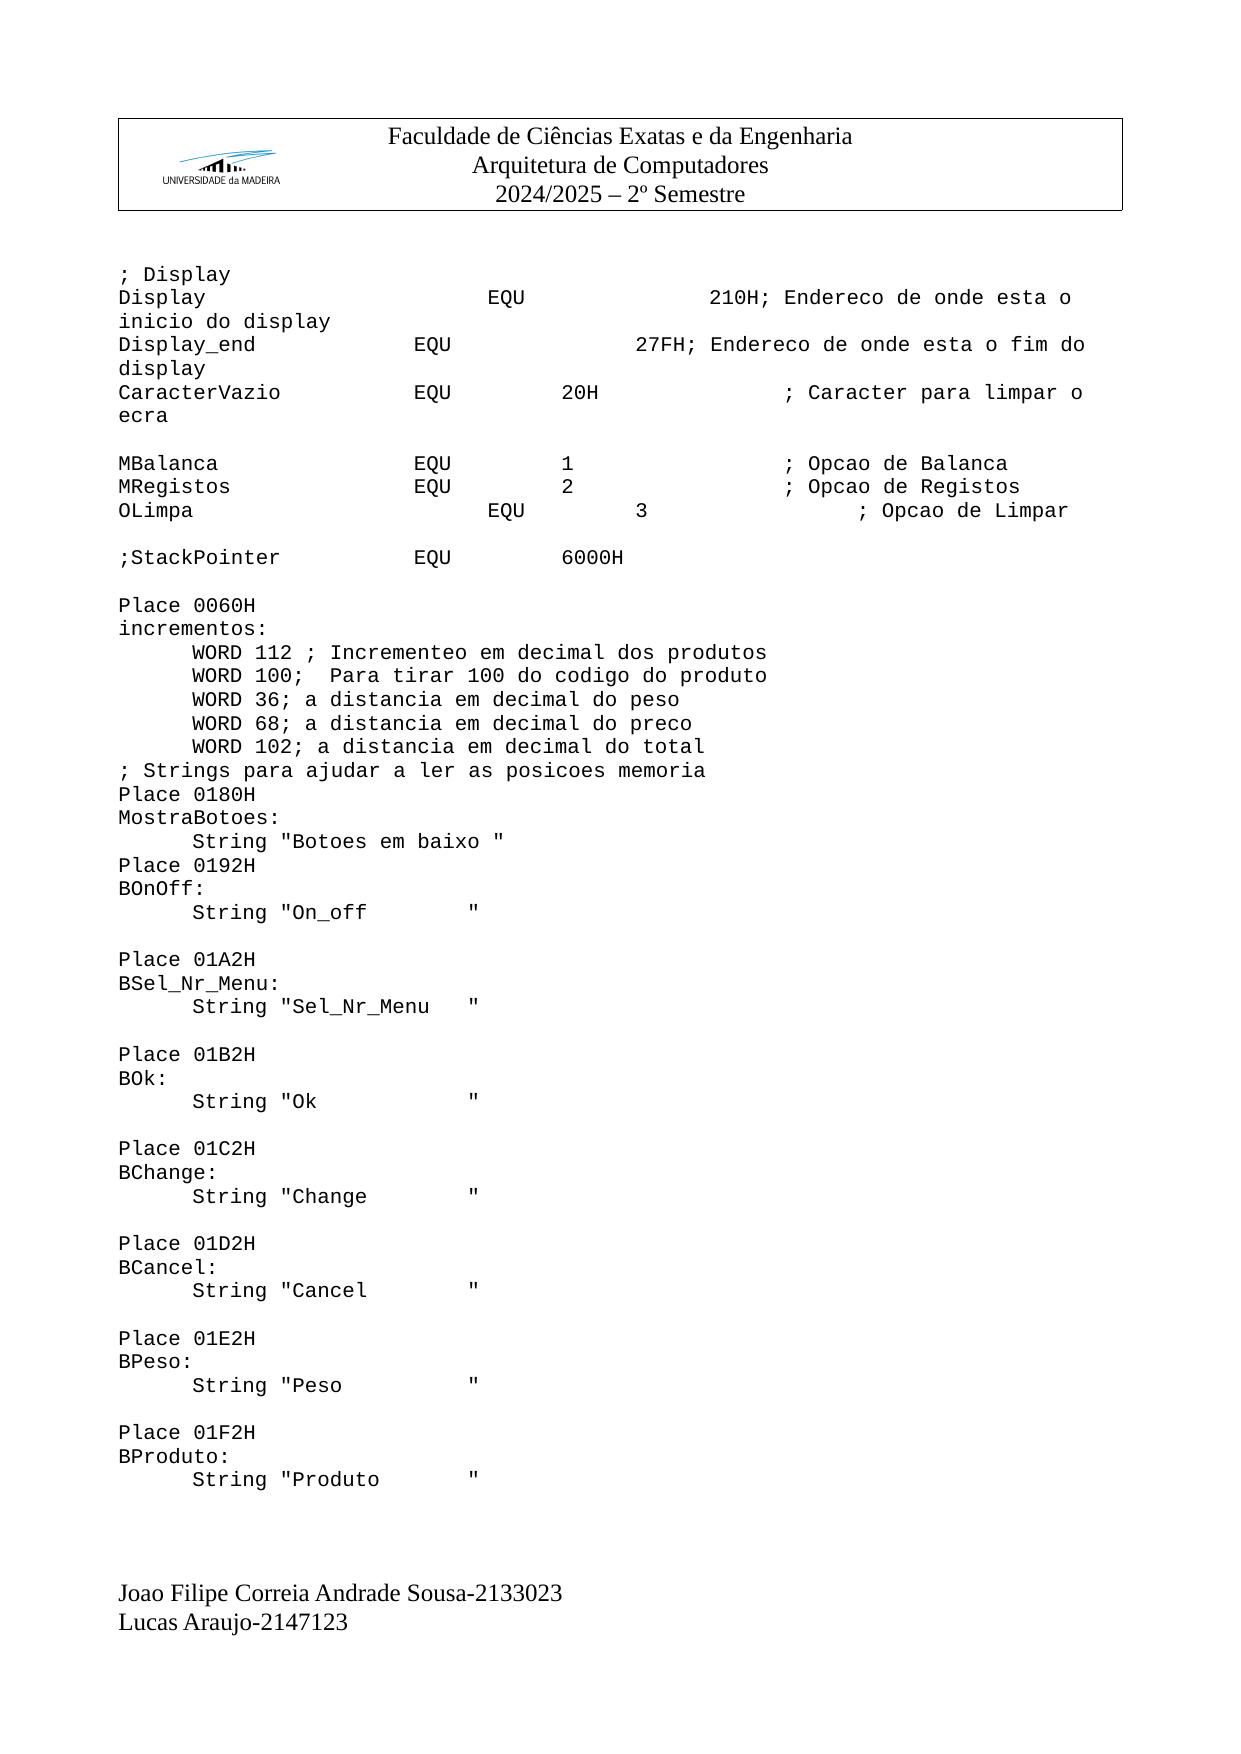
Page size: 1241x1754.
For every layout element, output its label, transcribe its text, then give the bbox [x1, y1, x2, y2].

text String "Peso " [118, 1375, 1122, 1398]
text Place 01D2H [118, 1233, 1122, 1257]
text WORD 68; a distancia em decimal do preco [118, 713, 1122, 736]
text ;StackPointer EQU 6000H [118, 547, 1122, 571]
text BSel_Nr_Menu: [118, 973, 1122, 997]
text BPeso: [118, 1351, 1122, 1375]
text BChange: [118, 1162, 1122, 1186]
text WORD 100; Para tirar 100 do codigo do produto [118, 666, 1122, 689]
text ; Strings para ajudar a ler as posicoes memoria [118, 760, 1122, 784]
text MostraBotoes: [118, 807, 1122, 831]
text BOk: [118, 1067, 1122, 1091]
text Display_end EQU 27FH; Endereco de onde esta o fim do display [118, 334, 1122, 382]
text BOnOff: [118, 878, 1122, 902]
picture [145, 128, 291, 194]
text String "Sel_Nr_Menu " [118, 997, 1122, 1020]
text Place 01E2H [118, 1328, 1122, 1351]
text String "On_off " [118, 902, 1122, 926]
text incrementos: [118, 618, 1122, 642]
text WORD 112 ; Incrementeo em decimal dos produtos [118, 642, 1122, 666]
text String "Botoes em baixo " [118, 831, 1122, 855]
text Place 01B2H [118, 1044, 1122, 1067]
text Place 01C2H [118, 1138, 1122, 1162]
text ; Display [118, 263, 1122, 287]
text String "Produto " [118, 1469, 1122, 1493]
text Display EQU 210H; Endereco de onde esta o inicio do display [118, 287, 1122, 334]
text BProduto: [118, 1446, 1122, 1469]
text Place 0180H [118, 784, 1122, 807]
text Place 0192H [118, 855, 1122, 878]
text WORD 102; a distancia em decimal do total [118, 736, 1122, 760]
text Place 01F2H [118, 1422, 1122, 1446]
text String "Change " [118, 1186, 1122, 1209]
text MRegistos EQU 2 ; Opcao de Registos [118, 476, 1122, 500]
text BCancel: [118, 1257, 1122, 1280]
text WORD 36; a distancia em decimal do peso [118, 689, 1122, 713]
text Place 0060H [118, 594, 1122, 618]
text CaracterVazio EQU 20H ; Caracter para limpar o ecra [118, 382, 1122, 429]
text MBalanca EQU 1 ; Opcao de Balanca [118, 453, 1122, 476]
text OLimpa EQU 3 ; Opcao de Limpar [118, 500, 1122, 524]
text String "Cancel " [118, 1280, 1122, 1304]
text Place 01A2H [118, 949, 1122, 973]
text String "Ok " [118, 1091, 1122, 1115]
